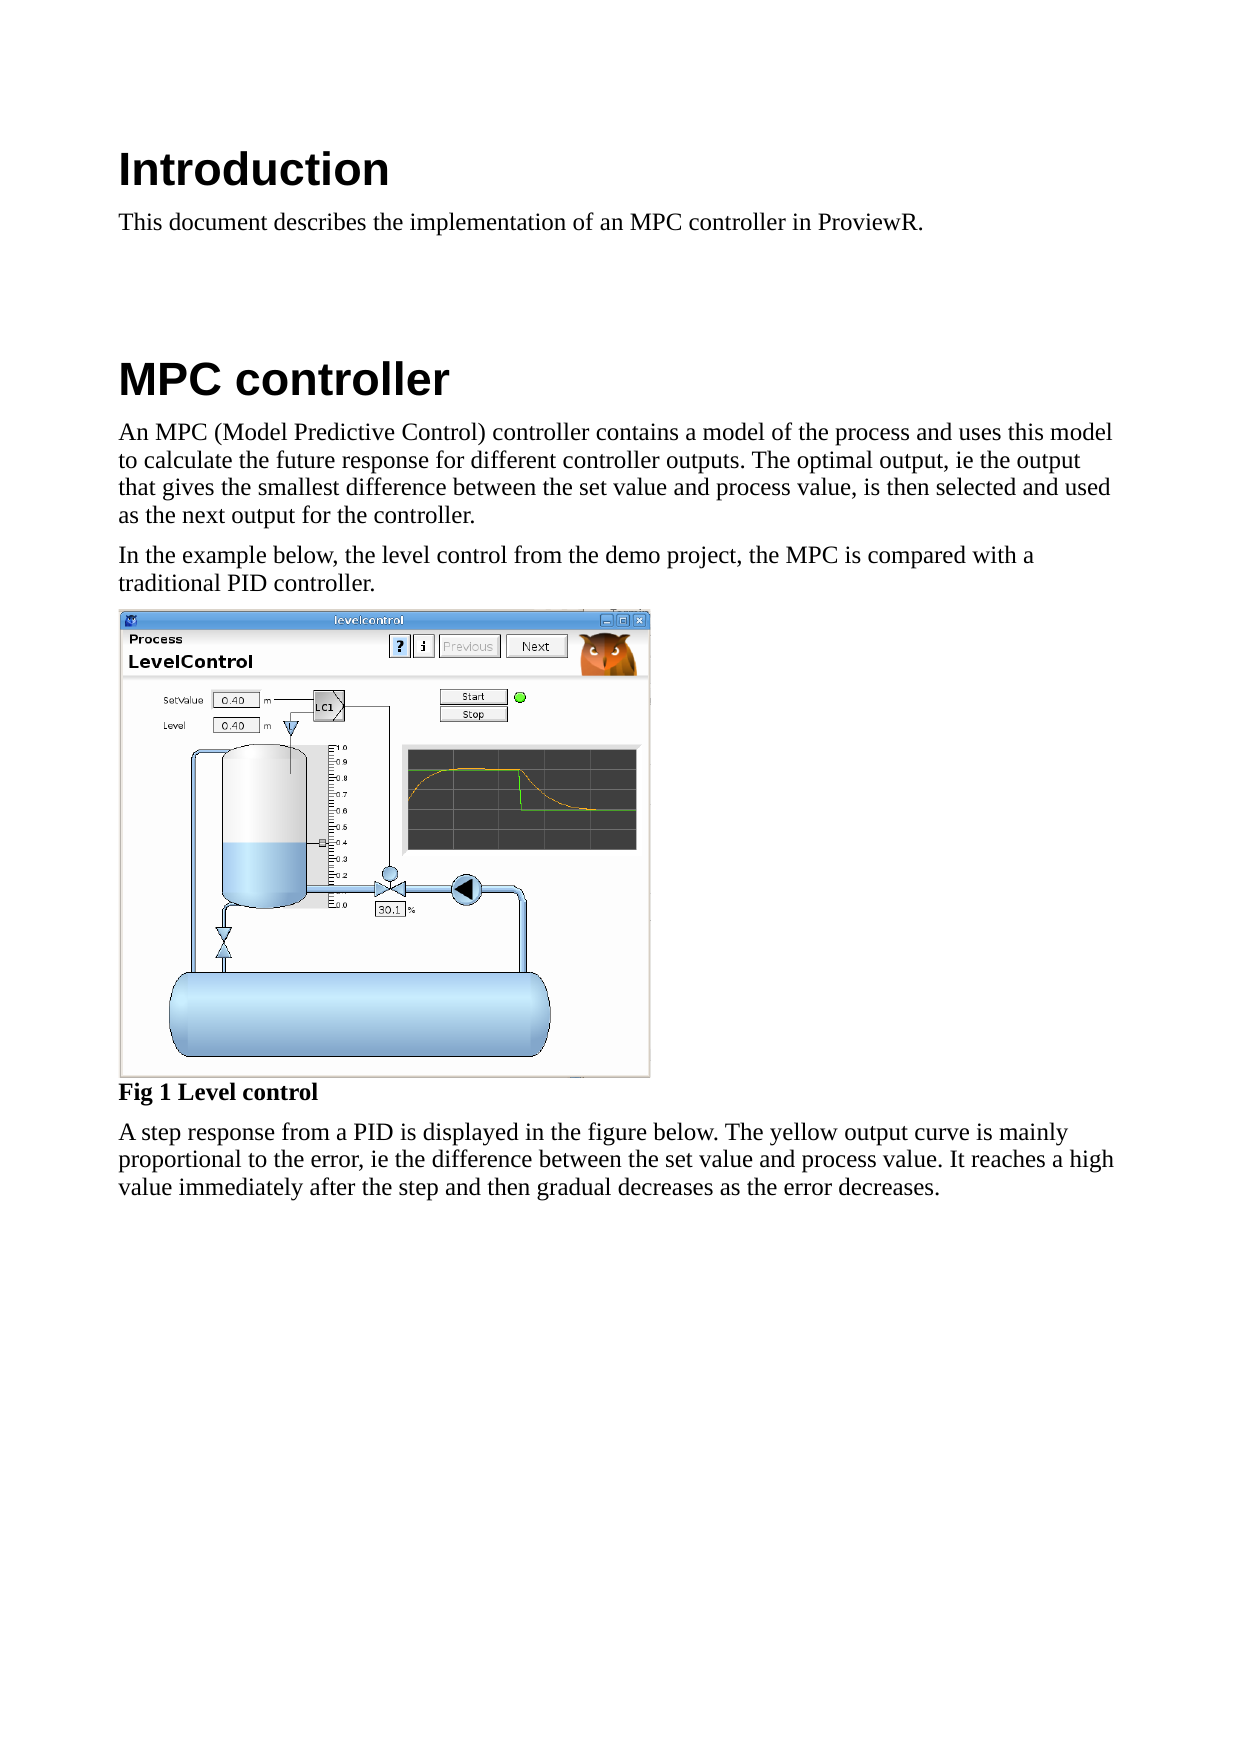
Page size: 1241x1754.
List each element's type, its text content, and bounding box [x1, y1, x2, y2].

text This document describes the implementation of an MPC controller in ProviewR. [118, 208, 1122, 236]
text In the example below, the level control from the demo project, the MPC is compared with a traditional PID controller. [118, 541, 1122, 597]
picture [118, 609, 651, 1078]
text A step response from a PID is displayed in the figure below. The yellow output curve is mainly proportional to the error, ie the difference between the set value and process value. It reaches a high value immediately after the step and then gradual decreases as the error decreases. [118, 1118, 1122, 1201]
text Fig 1 Level control [118, 609, 1122, 1105]
text An MPC (Model Predictive Control) controller contains a model of the process and uses this model to calculate the future response for different controller outputs. The optimal output, ie the output that gives the smallest difference between the set value and process value, is then selected and used as the next output for the controller. [118, 418, 1122, 529]
subtitle Introduction [118, 143, 1122, 195]
subtitle MPC controller [118, 353, 1122, 406]
